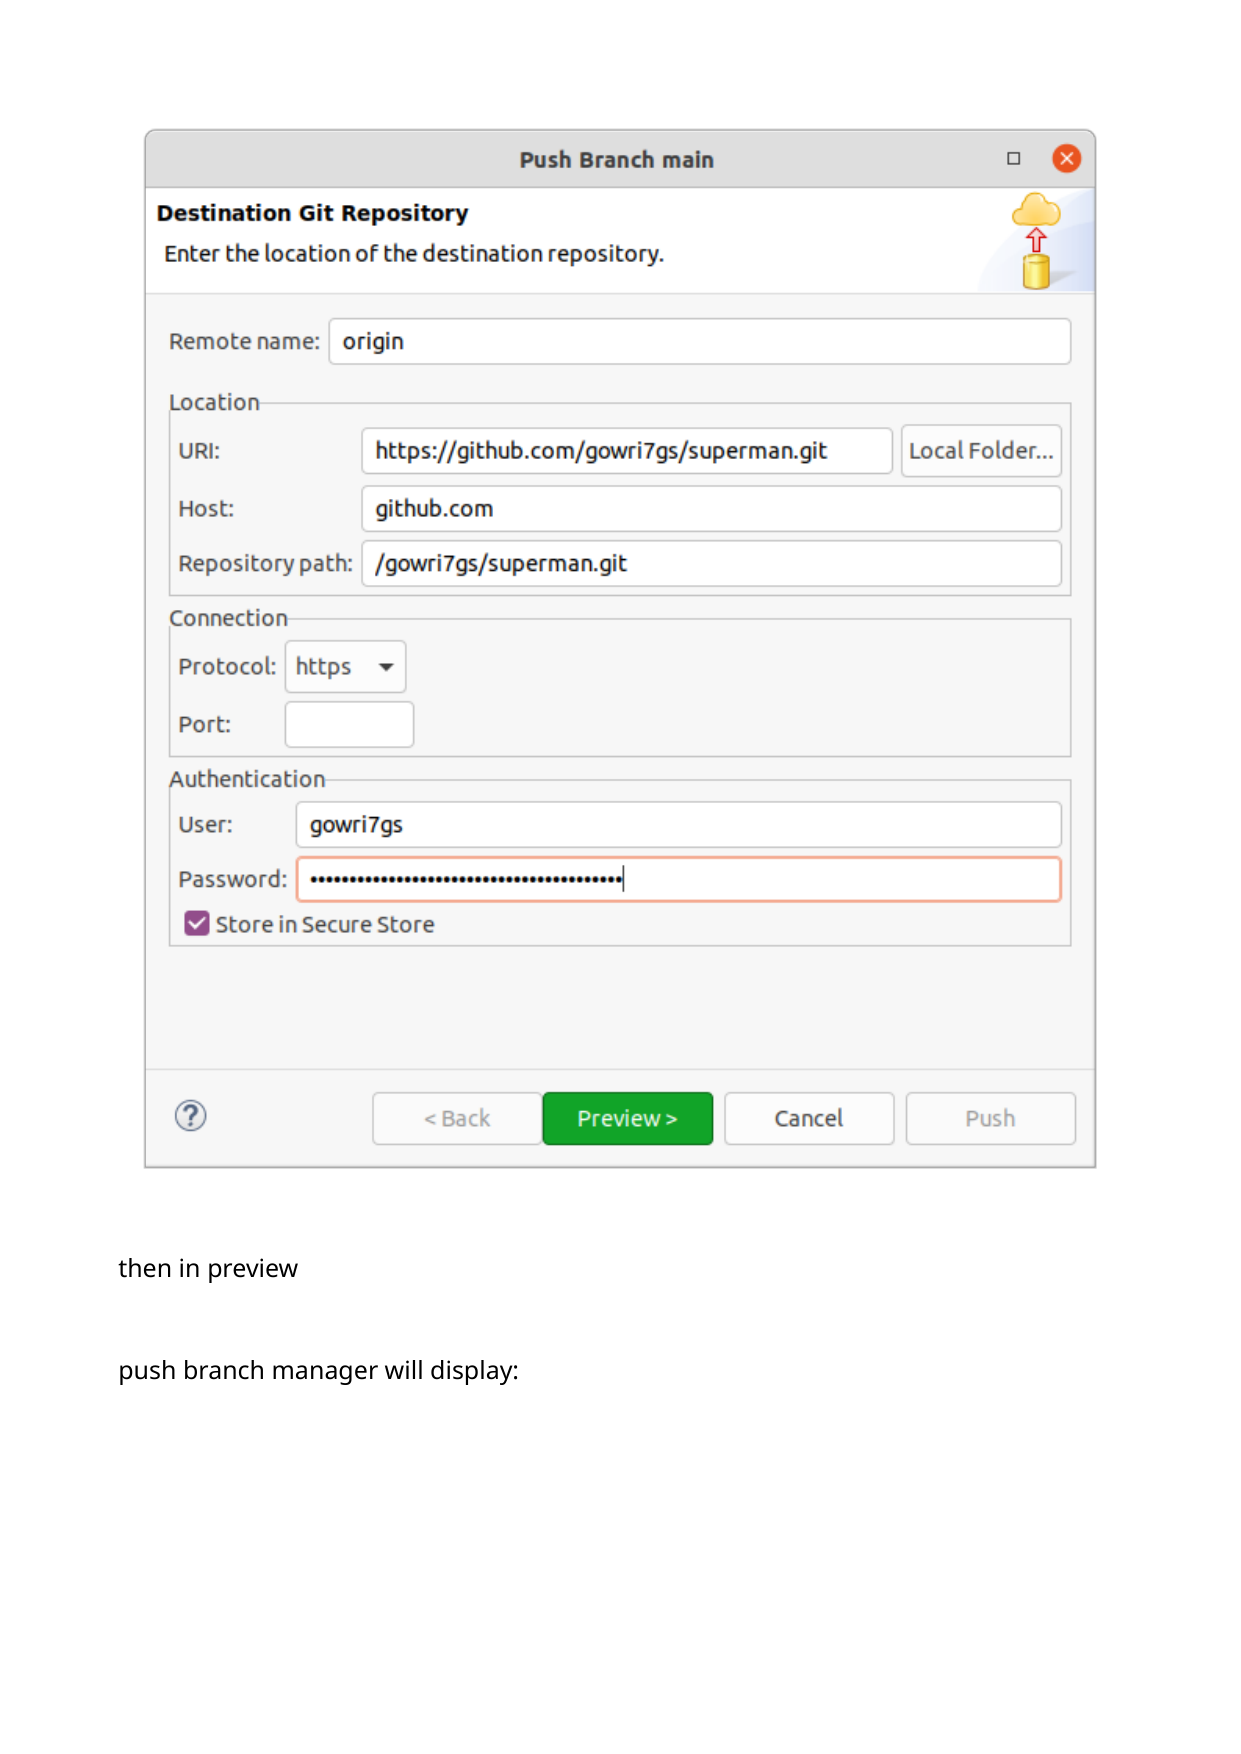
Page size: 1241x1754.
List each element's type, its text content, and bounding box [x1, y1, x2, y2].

text then in preview [118, 1250, 1122, 1284]
text push branch manager will display: [118, 1352, 1122, 1387]
picture [130, 118, 1110, 1183]
